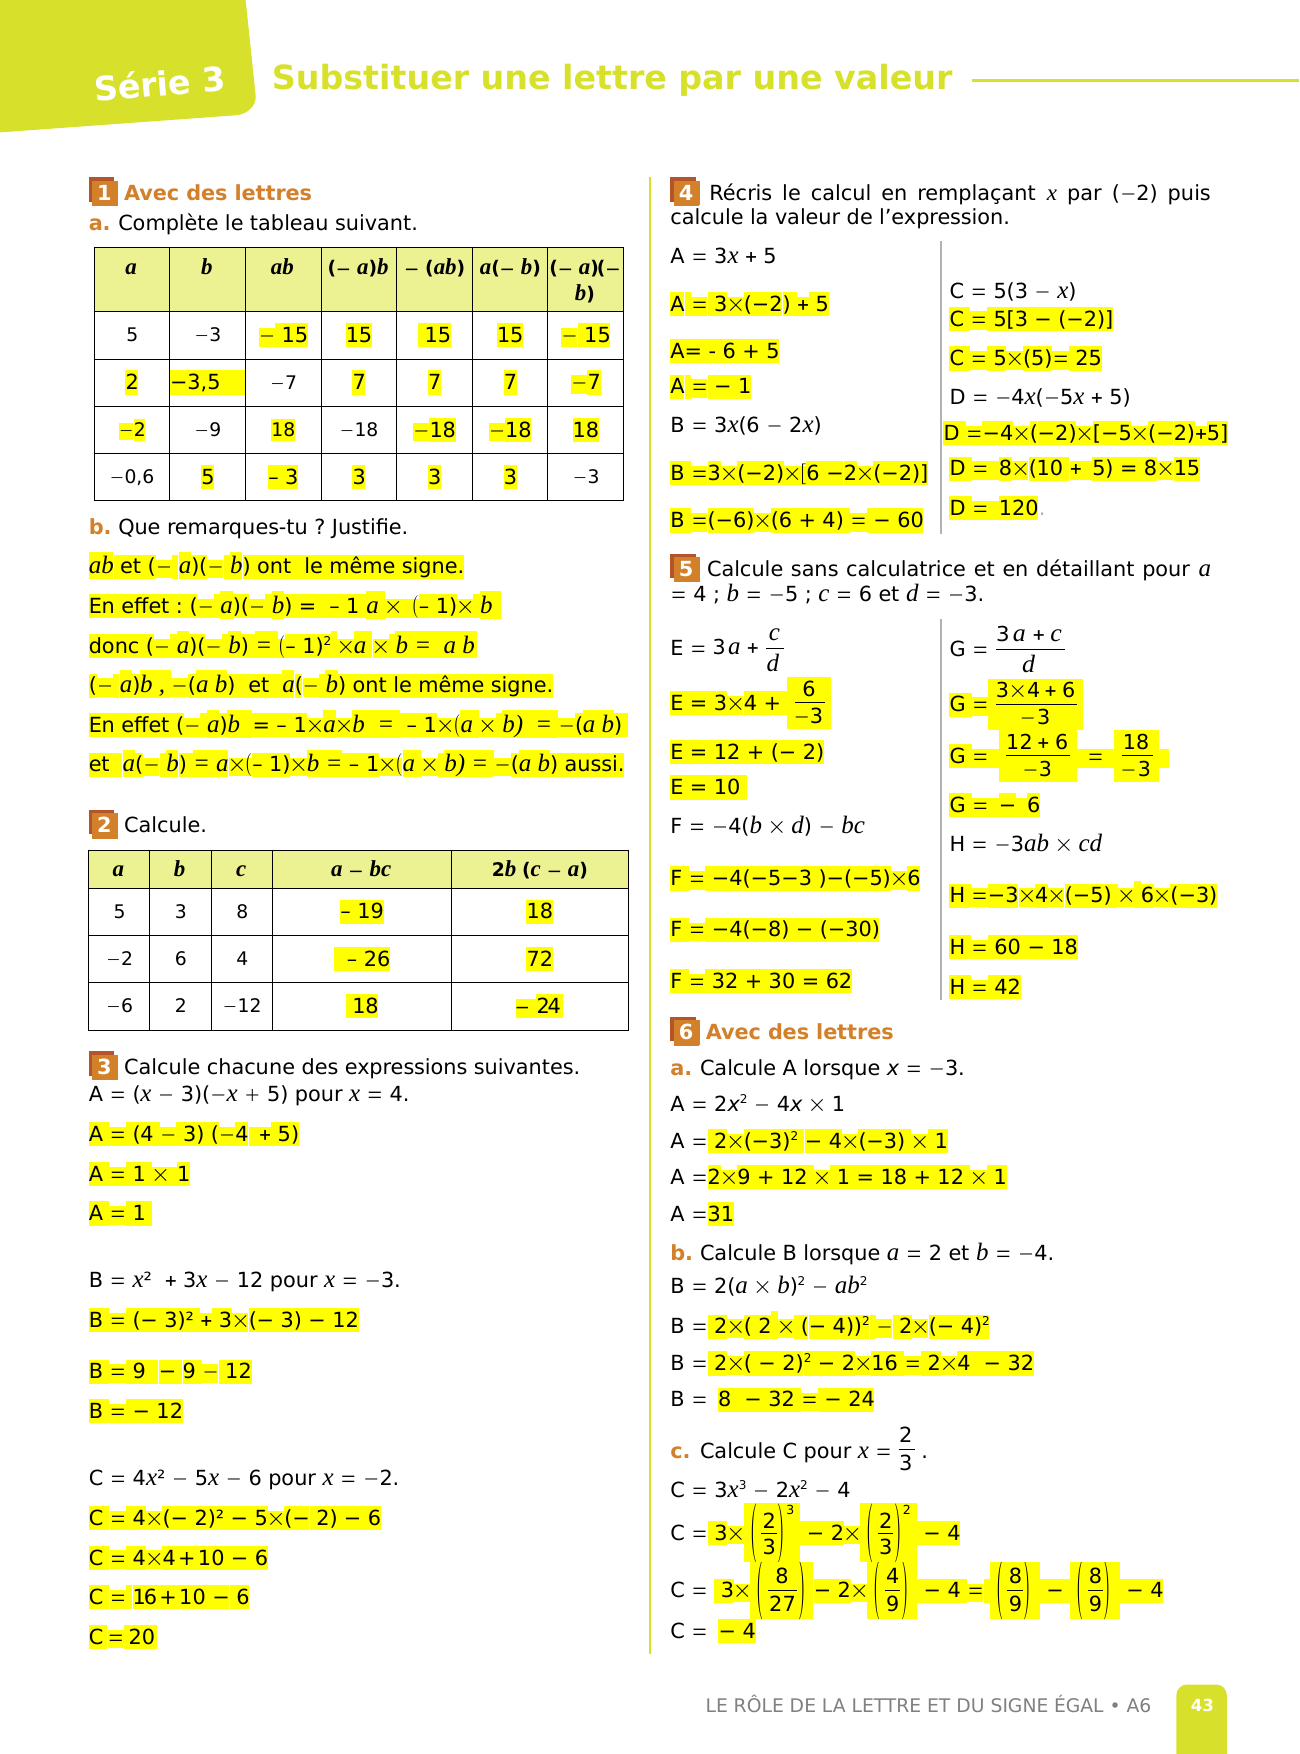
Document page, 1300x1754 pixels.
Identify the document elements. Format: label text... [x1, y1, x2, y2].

table_cell − 15 [548, 312, 623, 358]
table_cell −3,5 [170, 360, 245, 406]
text D = 120. [949, 481, 1211, 520]
table_cell 72 [452, 936, 628, 982]
table_header − (ab) [397, 248, 472, 311]
text En effet (− a)b = – 1×a×b = – 1×(a × b) = −(a b) [88, 698, 629, 738]
table_header a [95, 248, 169, 311]
text A= - 6 + 5 [670, 328, 932, 363]
text B = 3x(6 − 2x) [670, 411, 932, 438]
table_cell −3 [170, 312, 245, 358]
text D = 8×(10 + 5) = 8×15 [949, 445, 1211, 481]
text A = 3×(−2) + 5 [670, 281, 932, 316]
table_cell 7 [397, 360, 472, 406]
table_cell 2 [95, 360, 169, 406]
subtitle Avec des lettres [114, 177, 629, 205]
table_cell −9 [170, 407, 245, 453]
table_cell 15 [473, 312, 547, 358]
list B = 2×( 2 × (− 4))2 − 2×(− 4)2 [670, 1311, 1211, 1339]
subtitle Calcule chacune des expressions suivantes. [114, 1051, 629, 1079]
subtitle Calcule. [114, 810, 629, 838]
text C = 5×(5)= 25 [949, 331, 1211, 371]
table_cell −18 [322, 407, 396, 453]
text H =−3×4×(−5) × 6×(−3) [949, 869, 1222, 908]
text C = 5(3 − x) [949, 277, 1211, 304]
text B =3×(−2)×[6 −2×(−2)] [670, 450, 932, 485]
table_cell −2 [89, 936, 149, 982]
table_cell 2 [150, 983, 211, 1029]
table_cell – 19 [273, 889, 451, 935]
list Calcule B lorsque a = 2 et b = −4. [670, 1238, 1211, 1266]
subtitle Calcule sans calculatrice et en détaillant pour a = 4 ; b = −5 ; c = 6 et d = −3. [670, 556, 1211, 607]
text H = 42 [949, 959, 1211, 999]
text E = 10 [670, 764, 932, 800]
list Calcule A lorsque x = −3. [670, 1057, 1211, 1081]
list C = 3x3 − 2x2 − 4 [670, 1476, 1211, 1503]
table_cell 6 [150, 936, 211, 982]
table_header a − bc [273, 851, 451, 888]
list C = 3× [670, 1562, 750, 1619]
list Calcule C pour x =. [670, 1424, 1211, 1476]
text B = 9 − 9 − 12 [88, 1344, 629, 1384]
table_cell −18 [397, 407, 472, 453]
text [1083, 679, 1211, 730]
table_header ab [246, 248, 321, 311]
text A = 1 × 1 [88, 1146, 629, 1186]
table_cell 3 [150, 889, 211, 935]
text C = 4×4 + 10 − 6 [88, 1530, 629, 1570]
table_cell – 24 [452, 983, 628, 1029]
table_cell −0,6 [95, 454, 169, 500]
table_cell −7 [246, 360, 321, 406]
table_header a(− b) [473, 248, 547, 311]
list B = 2(a × b)2 − ab2 [670, 1272, 1211, 1299]
table_cell 3 [397, 454, 472, 500]
text [831, 677, 932, 729]
list A =31 [670, 1202, 1211, 1226]
table_cell −12 [212, 983, 272, 1029]
list − [1040, 1562, 1070, 1619]
table_cell 5 [89, 889, 149, 935]
table_header a [89, 851, 149, 888]
list B = 8 − 32 = − 24 [670, 1388, 1211, 1412]
table_cell −6 [89, 983, 149, 1029]
subtitle Avec des lettres [696, 1017, 1211, 1045]
text et a(− b) = a×(– 1)×b = – 1×(a × b) = −(a b) aussi. [88, 738, 629, 777]
table_cell 7 [322, 360, 396, 406]
table_header 2b (c − a) [452, 851, 628, 888]
text A = 1 [88, 1186, 629, 1226]
table_cell 18 [452, 889, 628, 935]
list − 2× [800, 1503, 860, 1562]
table_cell 4 [212, 936, 272, 982]
text B = − 12 [88, 1384, 629, 1423]
text En effet : (− a)(− b) = – 1 a × (– 1)× b [88, 579, 629, 619]
table_cell 8 [212, 889, 272, 935]
text F = −4(b × d) − bc [670, 811, 932, 839]
table_cell − 15 [246, 312, 321, 358]
table_cell 3 [473, 454, 547, 500]
table_header c [212, 851, 272, 888]
text D =−4×(−2)×[−5×(−2)+5] [943, 410, 1234, 445]
list − 4 [917, 1503, 1211, 1562]
text B = (− 3)² + 3×(− 3) − 12 [88, 1293, 629, 1332]
table_header b [170, 248, 245, 311]
table_header b [150, 851, 211, 888]
text B =(−6)×(6 + 4) = − 60 [670, 497, 932, 533]
table_cell 18 [246, 407, 321, 453]
subtitle Récris le calcul en remplaçant x par (−2) puis calcule la valeur de l’expression. [670, 177, 1211, 229]
table_header (− a)(− b) [548, 248, 623, 311]
list C = 3× [670, 1503, 744, 1562]
list − 4 = [917, 1562, 990, 1619]
table_cell 18 [548, 407, 623, 453]
table_cell −18 [473, 407, 547, 453]
text G = [949, 679, 988, 730]
text A = − 1 [670, 363, 932, 399]
list E = [670, 619, 932, 677]
text A = (x − 3)(−x  5) pour x = 4. [88, 1079, 629, 1107]
text C = 16 + 10 − 6 [88, 1570, 629, 1609]
table_cell 7 [473, 360, 547, 406]
text C = 5[3 − (−2)] [949, 304, 1211, 331]
text C = 4x² − 5x − 6 pour x = −2. [88, 1463, 629, 1491]
text F = 32 + 30 = 62 [670, 954, 932, 993]
text G = [949, 730, 999, 782]
list Que remarques-tu ? Justifie. [88, 516, 629, 540]
list A =2×9 + 12 × 1 = 18 + 12 × 1 [670, 1165, 1211, 1189]
text (− a)b , −(a b) et a(− b) ont le même signe. [88, 658, 629, 698]
list − 2× [813, 1562, 867, 1619]
table_cell 15 [397, 312, 472, 358]
table_cell −7 [548, 360, 623, 406]
list C = − 4 [670, 1619, 1211, 1643]
text = [1077, 730, 1114, 782]
table_cell −2 [95, 407, 169, 453]
table_cell −3 [548, 454, 623, 500]
text [1159, 730, 1211, 782]
text donc (− a)(− b) = (– 1)2 ×a × b = a b [88, 619, 629, 658]
text ab et (− a)(− b) ont le même signe. [88, 540, 629, 579]
list Complète le tableau suivant. [88, 211, 629, 235]
list A = 2x2 − 4x × 1 [670, 1093, 1211, 1117]
list − 4 [1120, 1562, 1211, 1619]
table_cell 3 [322, 454, 396, 500]
text F = −4(−5−3 )−(−5)×6 [670, 851, 932, 891]
table_cell 15 [322, 312, 396, 358]
table_cell – 26 [273, 936, 451, 982]
text H = 60 − 18 [949, 920, 1211, 959]
table_cell 5 [170, 454, 245, 500]
text E = 3×4 + [670, 677, 787, 729]
text E = 12 + (− 2) [670, 729, 932, 764]
table_cell 18 [273, 983, 451, 1029]
text G = [949, 619, 1211, 679]
table_header (− a)b [322, 248, 396, 311]
text H = −3ab × cd [949, 829, 1211, 857]
list A = 2×(−3)2 − 4×(−3) × 1 [670, 1129, 1211, 1153]
text C = 4×(− 2)² − 5×(− 2) − 6 [88, 1491, 629, 1530]
text F = −4(−8) − (−30) [670, 902, 932, 942]
table_cell – 3 [246, 454, 321, 500]
text A = 3x + 5 [670, 241, 932, 269]
text D = −4x(−5x + 5) [949, 382, 1211, 410]
text B = x² + 3x − 12 pour x = −3. [88, 1265, 629, 1293]
text G = − 6 [949, 782, 1211, 817]
list B = 2×( − 2)2 − 2×16 = 2×4 − 32 [670, 1351, 1211, 1376]
text A = (4 − 3) (−4 + 5) [88, 1107, 629, 1146]
text C = 20 [88, 1609, 629, 1649]
table_cell 5 [95, 312, 169, 358]
